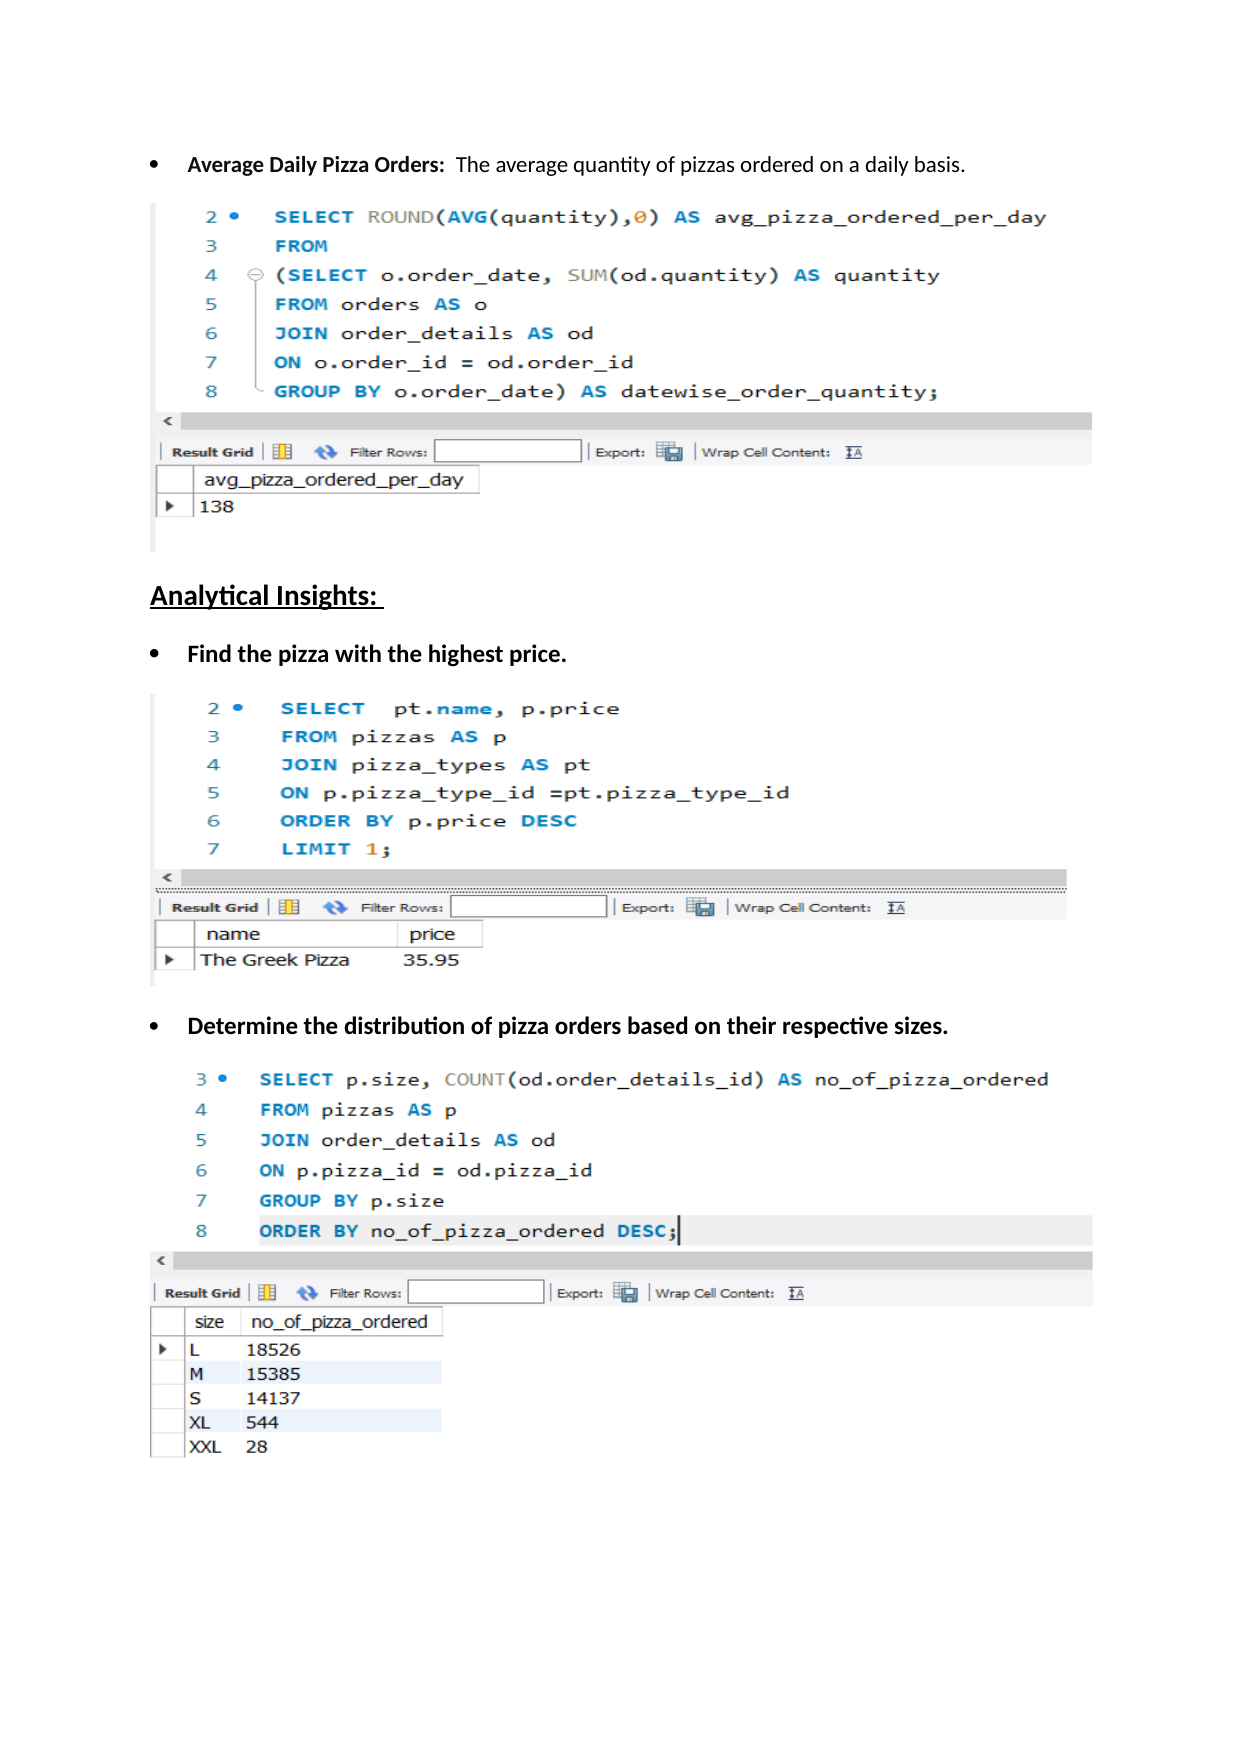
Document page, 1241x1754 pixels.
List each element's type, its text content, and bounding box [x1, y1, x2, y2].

list Average Daily Pizza Orders: The average quantity of pizzas ordered on a daily basis. [150, 150, 1090, 178]
list Determine the distribution of pizza orders based on their respective sizes. [150, 1010, 1090, 1041]
list Find the pizza with the highest price. [150, 639, 1090, 669]
text Analytical Insights: [150, 577, 1090, 612]
